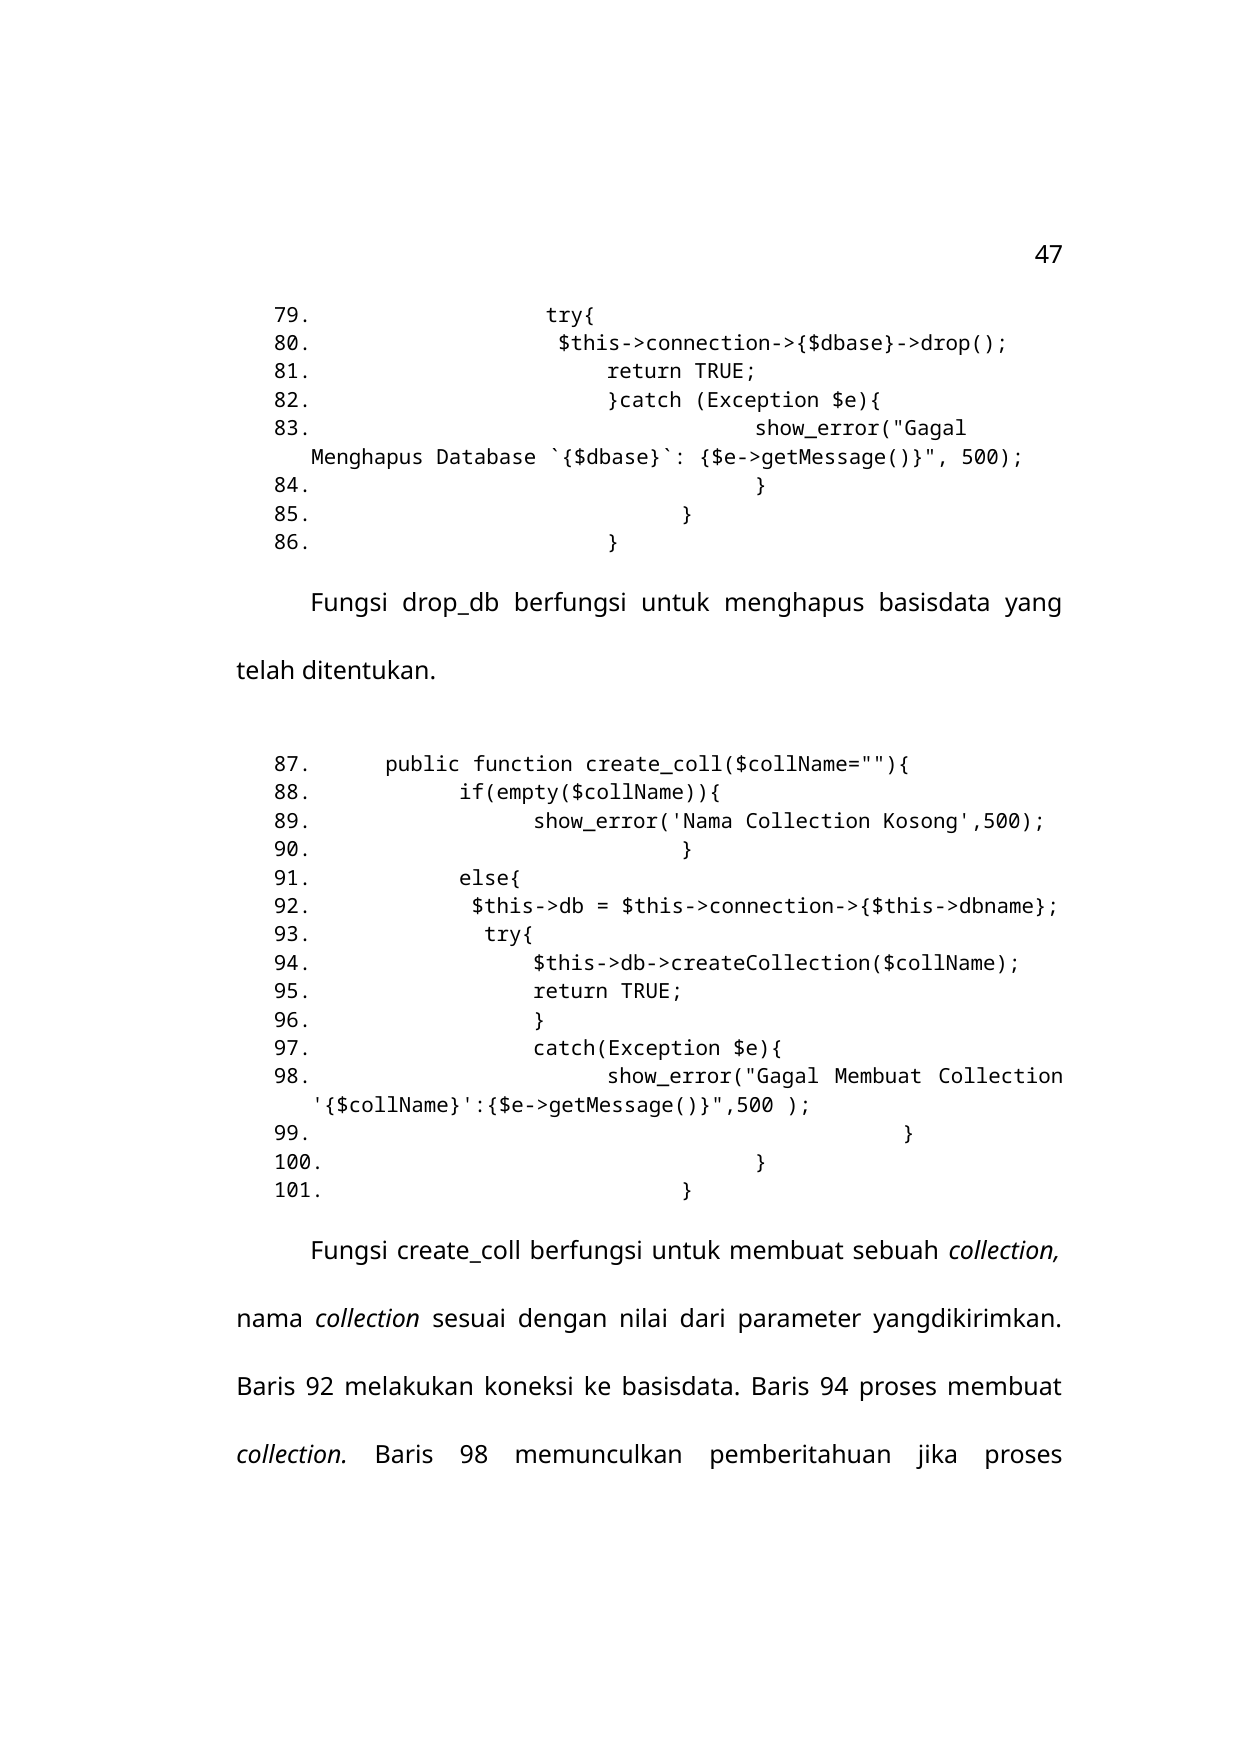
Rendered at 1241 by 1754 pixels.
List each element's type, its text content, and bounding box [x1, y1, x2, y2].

list catch(Exception $e){ [274, 1033, 1063, 1062]
list }catch (Exception $e){ [274, 385, 1063, 413]
text Fungsi drop_db berfungsi untuk menghapus basisdata yang telah ditentukan. [236, 584, 1063, 686]
list else{ [274, 863, 1063, 891]
list } [274, 1147, 1063, 1175]
list } [274, 1175, 1063, 1204]
text Fungsi create_coll berfungsi untuk membuat sebuah collection, nama collection sesuai dengan nilai dari parameter yangdikirimkan. Baris 92 melakukan koneksi ke basisdata. Baris 94 proses membuat collection. Baris 98 memunculkan pemberitahuan jika proses [236, 1232, 1063, 1471]
list try{ [274, 300, 1063, 328]
list show_error('Nama Collection Kosong',500); [274, 806, 1063, 834]
list return TRUE; [274, 976, 1063, 1005]
list if(empty($collName)){ [274, 777, 1063, 806]
list } [274, 1005, 1063, 1033]
list public function create_coll($collName=""){ [274, 749, 1063, 777]
list $this->connection->{$dbase}->drop(); [274, 328, 1063, 357]
list show_error("Gagal Menghapus Database `{$dbase}`: {$e->getMessage()}", 500); [274, 413, 1063, 470]
list } [274, 499, 1063, 527]
list } [274, 1118, 1063, 1147]
list } [274, 834, 1063, 863]
list $this->db->createCollection($collName); [274, 948, 1063, 976]
list $this->db = $this->connection->{$this->dbname}; [274, 891, 1063, 919]
list return TRUE; [274, 357, 1063, 385]
list try{ [274, 919, 1063, 948]
list } [274, 527, 1063, 556]
list } [274, 470, 1063, 499]
list show_error("Gagal Membuat Collection '{$collName}':{$e->getMessage()}",500 ); [274, 1062, 1063, 1118]
